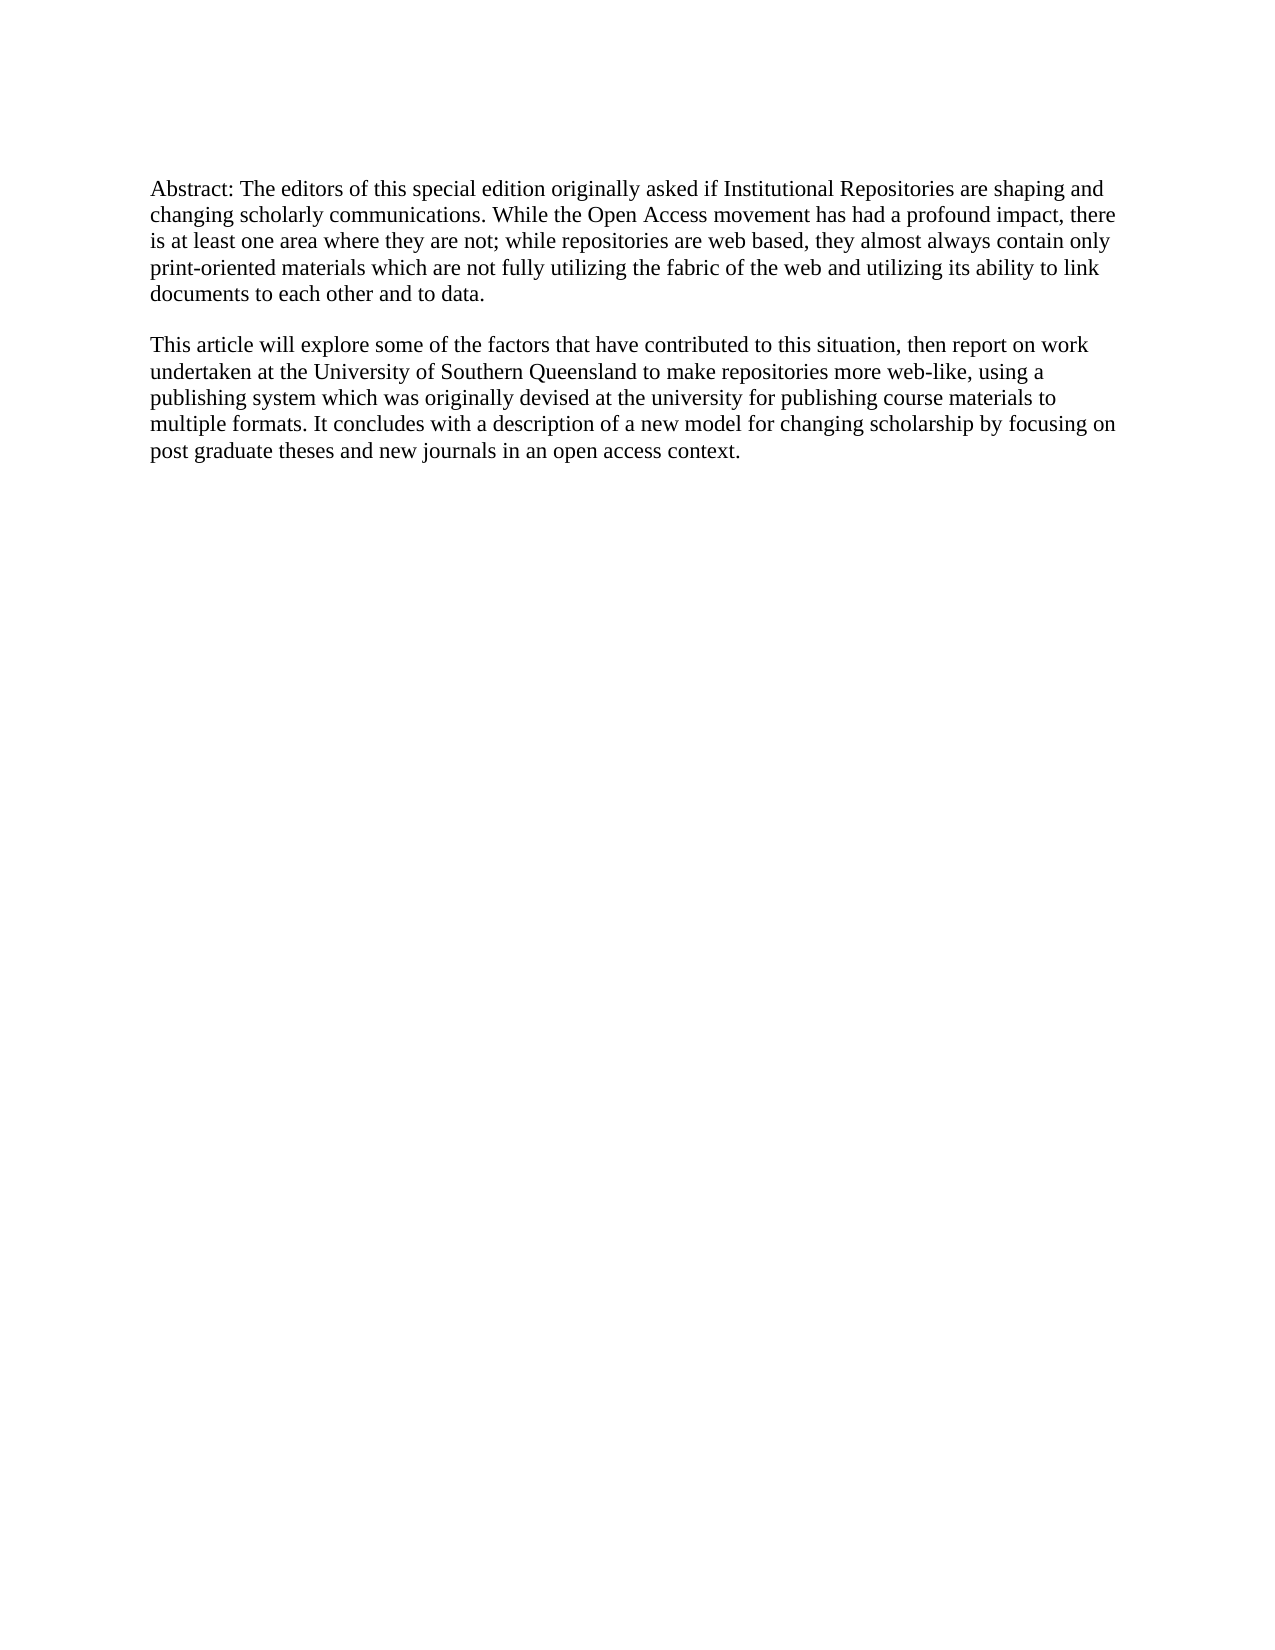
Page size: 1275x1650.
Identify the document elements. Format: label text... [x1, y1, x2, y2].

text This article will explore some of the factors that have contributed to this situation, then report on work undertaken at the University of Southern Queensland to make repositories more web-like, using a publishing system which was originally devised at the university for publishing course materials to multiple formats. It concludes with a description of a new model for changing scholarship by focusing on post graduate theses and new journals in an open access context. [150, 331, 1125, 463]
text Abstract: The editors of this special edition originally asked if Institutional Repositories are shaping and changing scholarly communications. While the Open Access movement has had a profound impact, there is at least one area where they are not; while repositories are web based, they almost always contain only print-oriented materials which are not fully utilizing the fabric of the web and utilizing its ability to link documents to each other and to data. [150, 175, 1125, 307]
